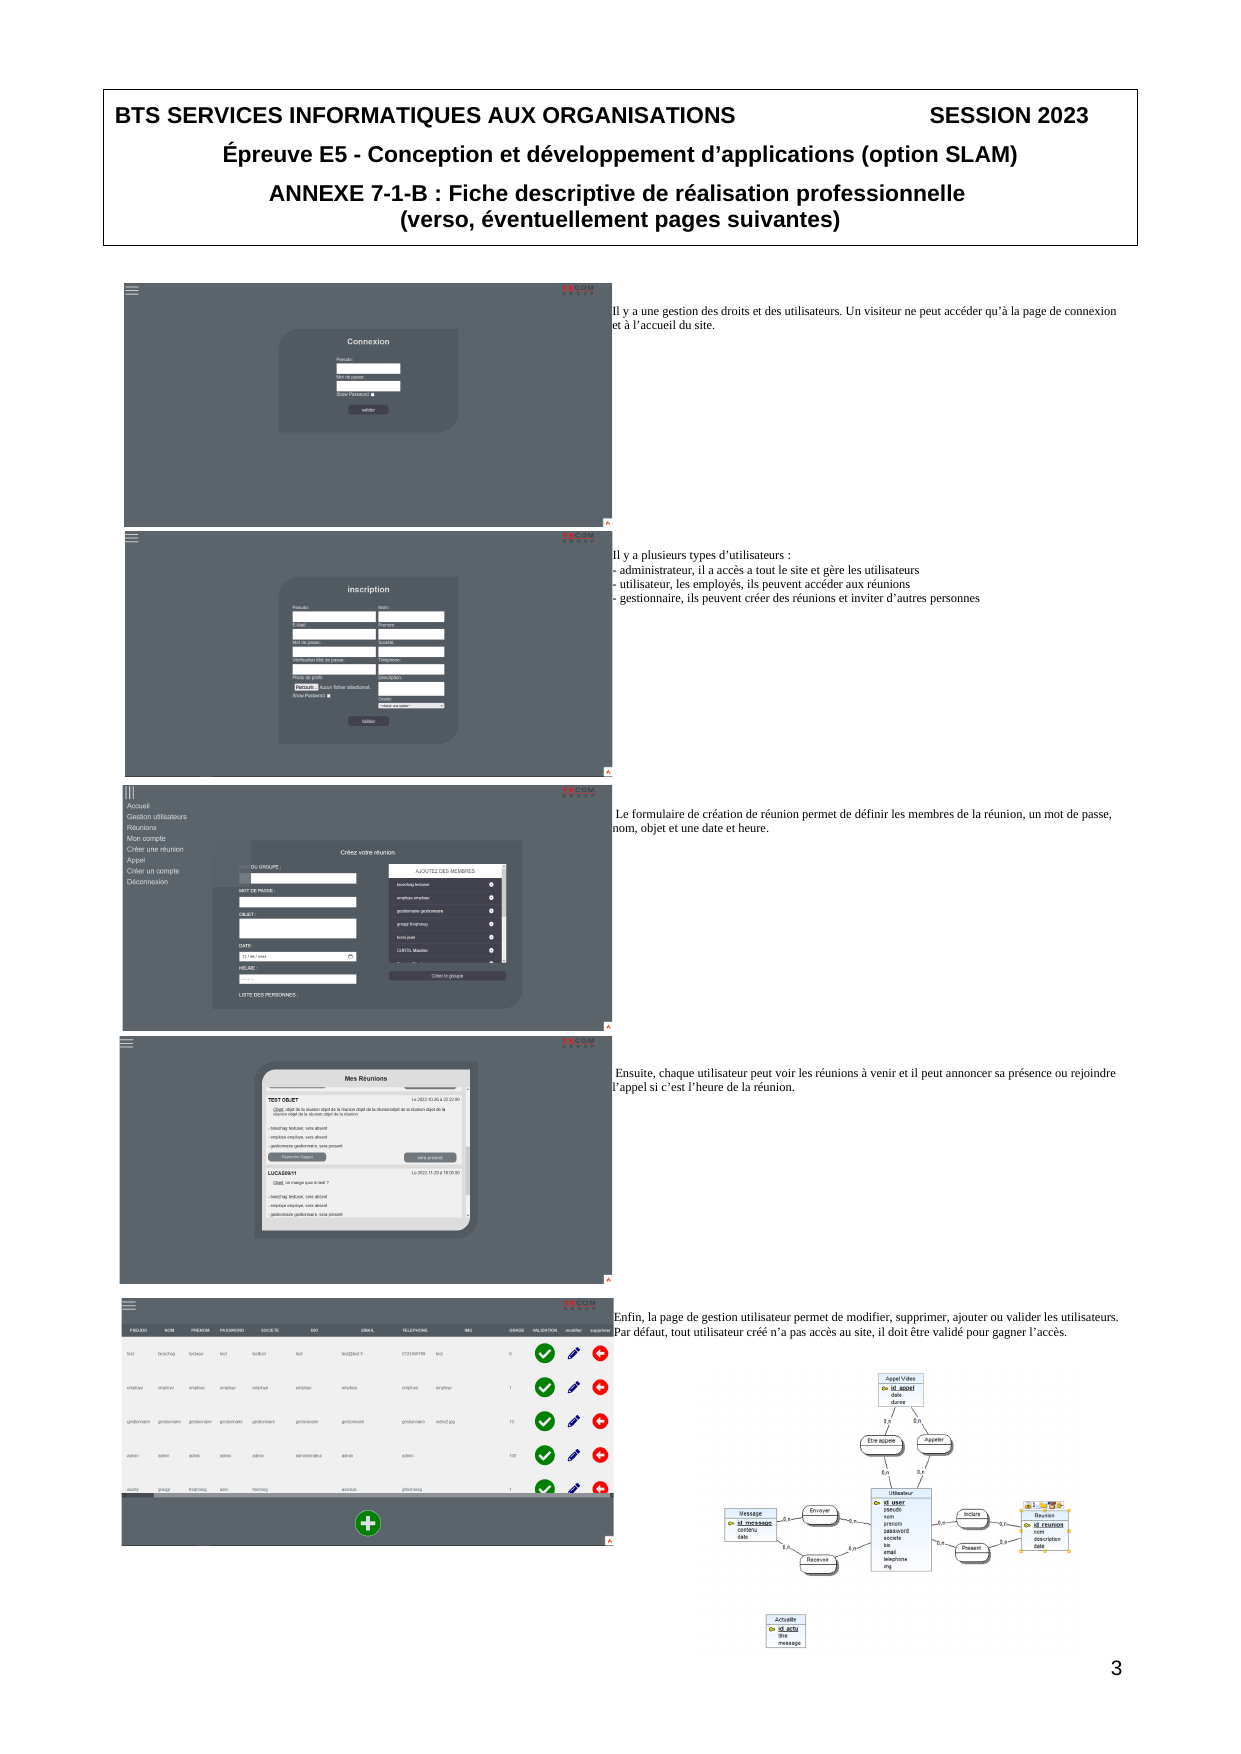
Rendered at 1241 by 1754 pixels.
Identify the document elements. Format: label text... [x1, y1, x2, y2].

picture [125, 531, 613, 777]
table_header BTS Services informatiques aux organisations SESSION 2023 Épreuve E5 - Conception et développement d’applications (option SLAM) ANNEXE 7-1-B : Fiche descriptive de réalisation professionnelle (verso, éventuellement pages suivantes) [104, 90, 1137, 245]
subtitle Le formulaire de création de réunion permet de définir les membres de la réunion, un mot de passe, nom, objet et une date et heure. [613, 807, 1122, 850]
picture [124, 283, 613, 527]
subtitle - utilisateur, les employés, ils peuvent accéder aux réunions [613, 577, 1122, 591]
subtitle Ensuite, chaque utilisateur peut voir les réunions à venir et il peut annoncer sa présence ou rejoindre l’appel si c’est l’heure de la réunion. [613, 1066, 1122, 1094]
subtitle Enfin, la page de gestion utilisateur permet de modifier, supprimer, ajouter ou valider les utilisateurs. Par défaut, tout utilisateur créé n’a pas accès au site, il doit être validé pour gagner l’accès. [614, 1310, 1122, 1339]
subtitle - administrateur, il a accès a tout le site et gère les utilisateurs [613, 562, 1122, 577]
picture [122, 785, 613, 1031]
picture [121, 1298, 614, 1546]
picture [690, 1368, 1084, 1660]
picture [119, 1036, 613, 1284]
subtitle - gestionnaire, ils peuvent créer des réunions et inviter d’autres personnes [613, 591, 1122, 606]
subtitle Il y a plusieurs types d’utilisateurs : [613, 548, 1122, 562]
subtitle Il y a une gestion des droits et des utilisateurs. Un visiteur ne peut accéder qu’à la page de connexion et à l’accueil du site. [613, 304, 1122, 347]
